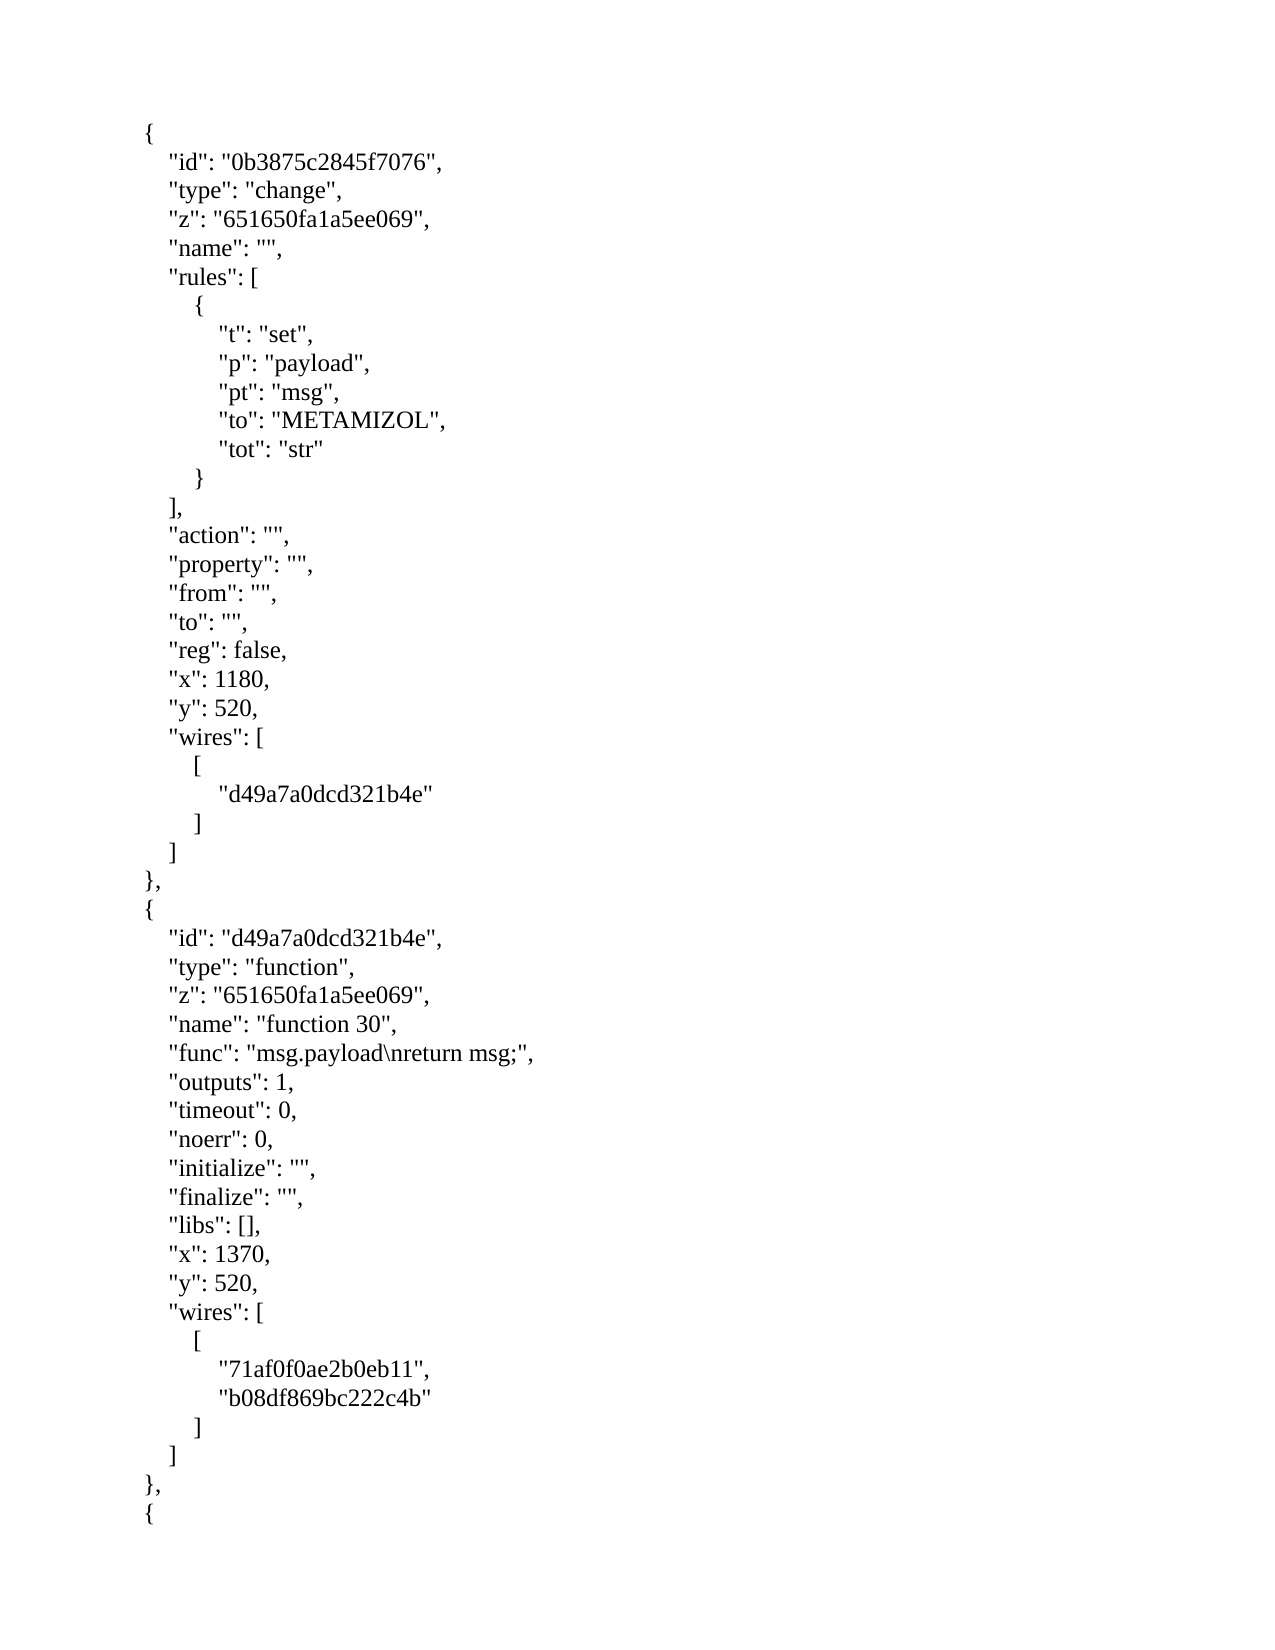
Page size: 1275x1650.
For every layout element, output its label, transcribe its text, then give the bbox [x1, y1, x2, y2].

text "x": 1370, [118, 1239, 1157, 1268]
text "t": "set", [118, 319, 1157, 348]
text "z": "651650fa1a5ee069", [118, 981, 1157, 1009]
text "pt": "msg", [118, 377, 1157, 406]
text { [118, 894, 1157, 923]
text "y": 520, [118, 693, 1157, 722]
text }, [118, 866, 1157, 894]
text "type": "function", [118, 952, 1157, 981]
text } [118, 463, 1157, 492]
text "y": 520, [118, 1268, 1157, 1297]
text "wires": [ [118, 722, 1157, 751]
text "id": "0b3875c2845f7076", [118, 147, 1157, 176]
text ] [118, 1412, 1157, 1441]
text "type": "change", [118, 176, 1157, 204]
text "to": "METAMIZOL", [118, 406, 1157, 434]
text "id": "d49a7a0dcd321b4e", [118, 923, 1157, 952]
text "wires": [ [118, 1297, 1157, 1326]
text "name": "", [118, 233, 1157, 262]
text "71af0f0ae2b0eb11", [118, 1354, 1157, 1383]
text "name": "function 30", [118, 1009, 1157, 1038]
text "to": "", [118, 607, 1157, 636]
text [ [118, 1326, 1157, 1354]
text "reg": false, [118, 636, 1157, 664]
text "rules": [ [118, 262, 1157, 291]
text "libs": [], [118, 1211, 1157, 1239]
text { [118, 118, 1157, 147]
text "from": "", [118, 578, 1157, 607]
text "p": "payload", [118, 348, 1157, 377]
text ], [118, 492, 1157, 521]
text { [118, 291, 1157, 319]
text "outputs": 1, [118, 1067, 1157, 1096]
text "z": "651650fa1a5ee069", [118, 204, 1157, 233]
text "b08df869bc222c4b" [118, 1383, 1157, 1412]
text "action": "", [118, 521, 1157, 549]
text }, [118, 1469, 1157, 1498]
text ] [118, 808, 1157, 837]
text ] [118, 1441, 1157, 1469]
text "tot": "str" [118, 434, 1157, 463]
text "timeout": 0, [118, 1096, 1157, 1124]
text ] [118, 837, 1157, 866]
text { [118, 1498, 1157, 1527]
text "x": 1180, [118, 664, 1157, 693]
text [ [118, 751, 1157, 779]
text "property": "", [118, 549, 1157, 578]
text "noerr": 0, [118, 1124, 1157, 1153]
text "initialize": "", [118, 1153, 1157, 1182]
text "finalize": "", [118, 1182, 1157, 1211]
text "d49a7a0dcd321b4e" [118, 779, 1157, 808]
text "func": "msg.payload\nreturn msg;", [118, 1038, 1157, 1067]
